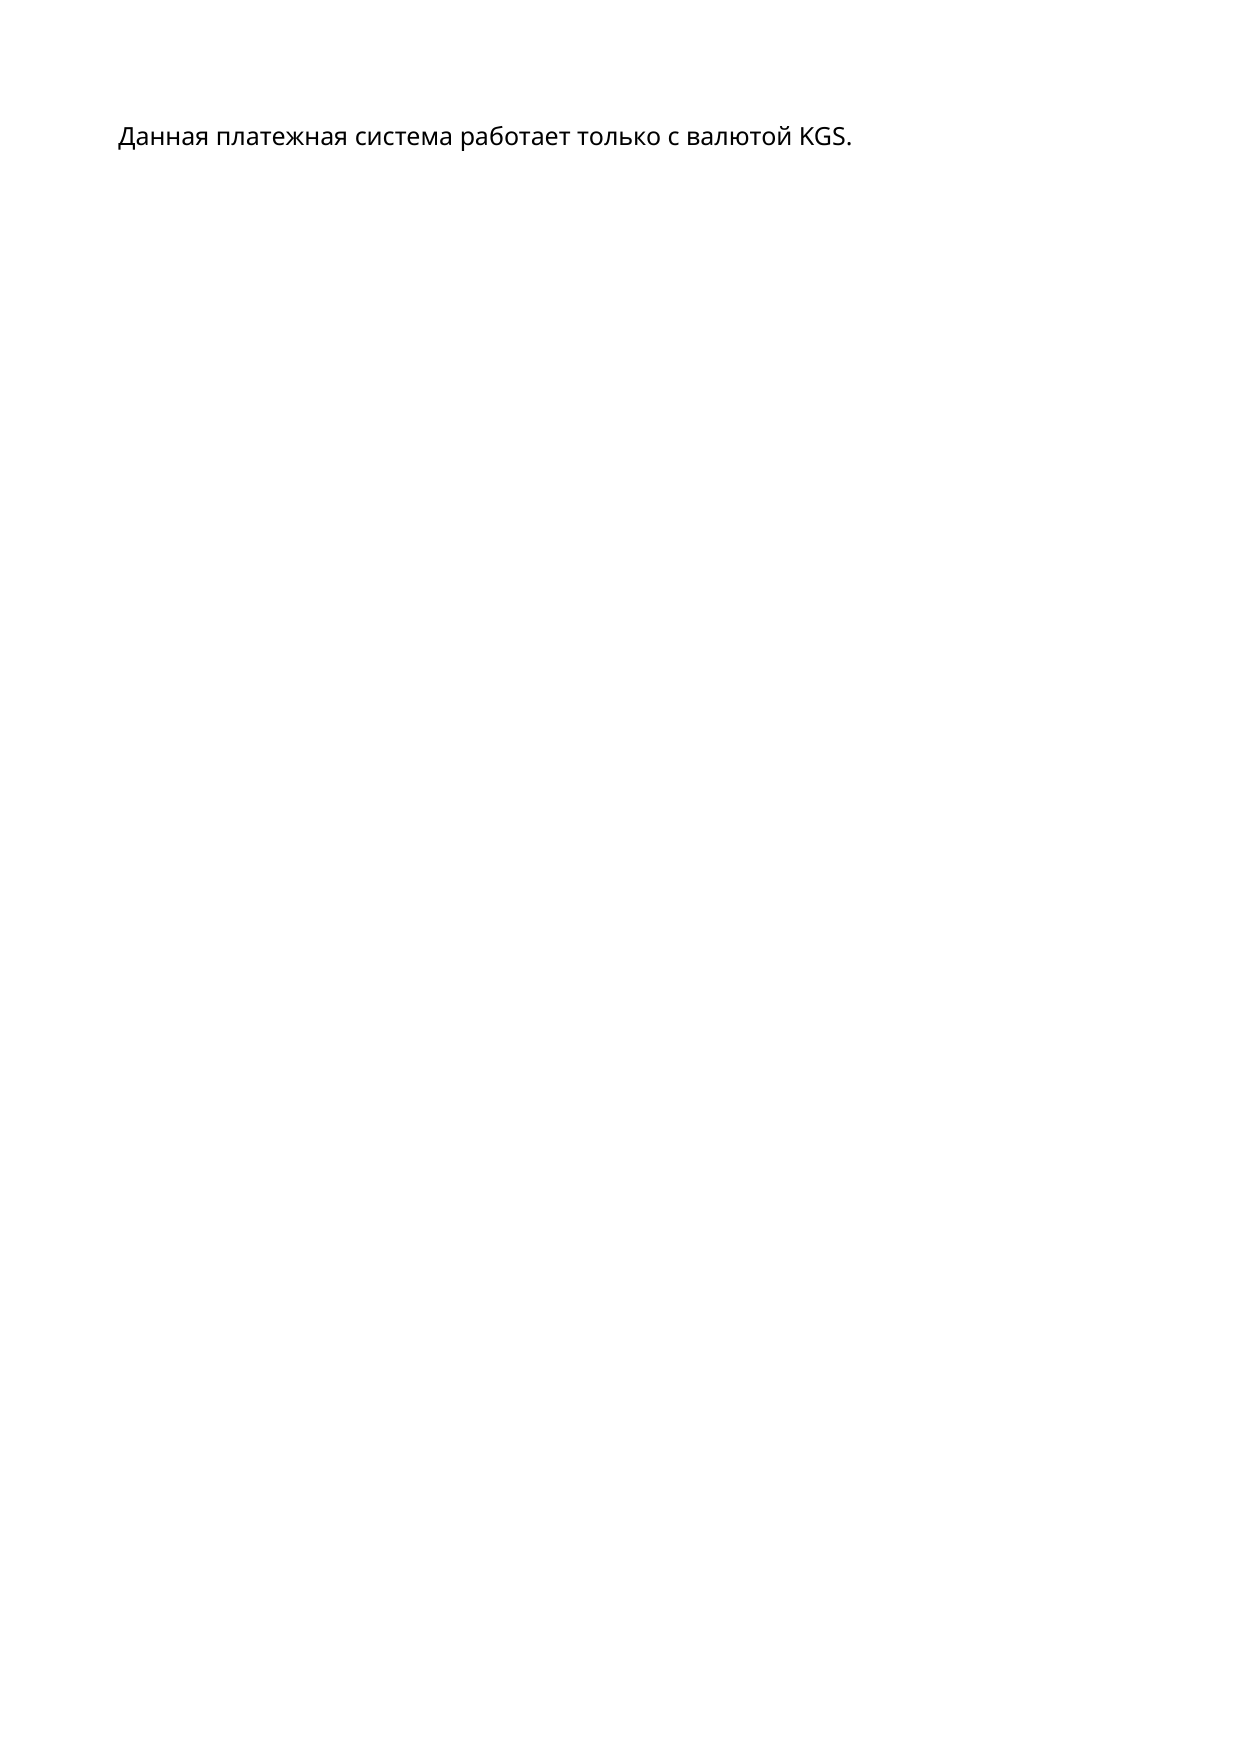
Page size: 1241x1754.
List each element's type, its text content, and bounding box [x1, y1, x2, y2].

text Данная платежная система работает только с валютой KGS. [118, 118, 1122, 152]
